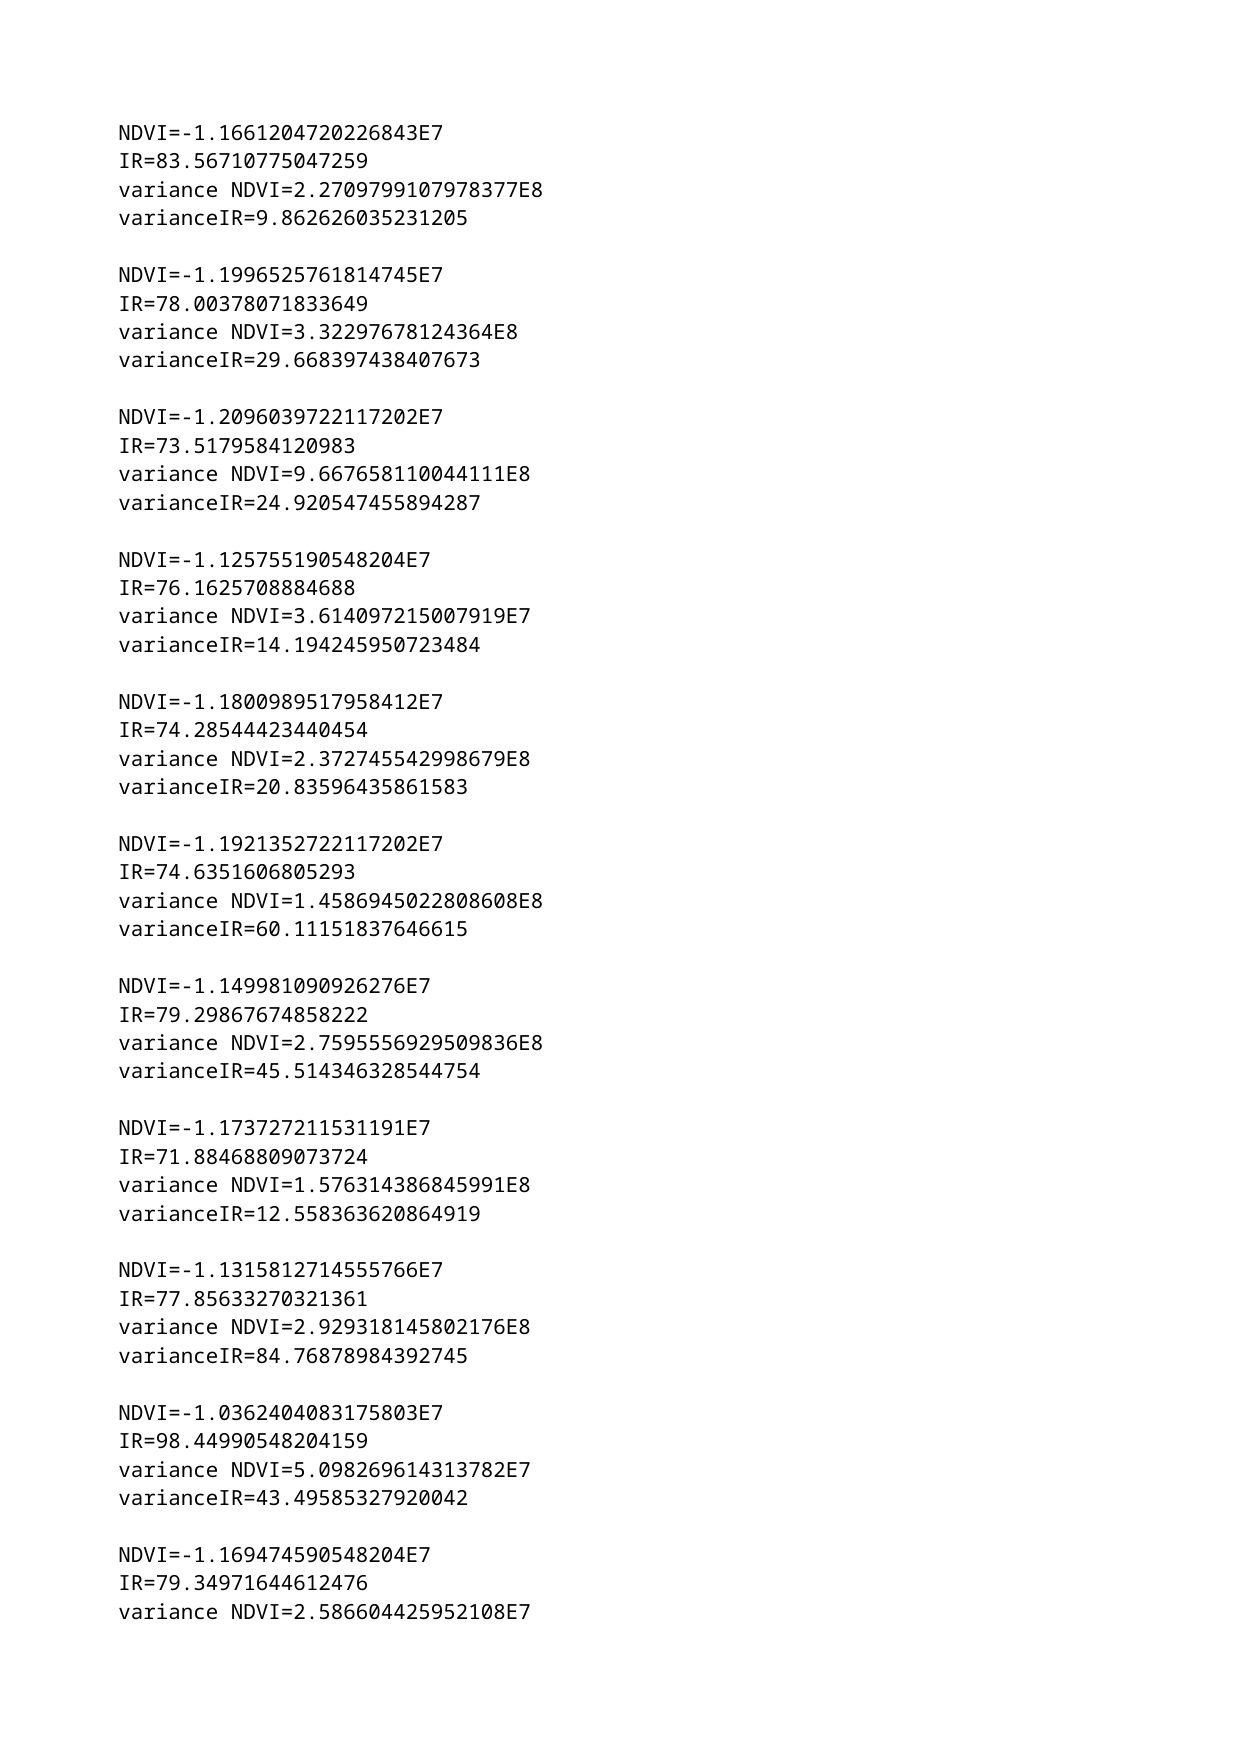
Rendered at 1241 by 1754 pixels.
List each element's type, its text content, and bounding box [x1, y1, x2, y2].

text variance NDVI=2.7595556929509836E8 [118, 1028, 1122, 1057]
text variance NDVI=1.4586945022808608E8 [118, 886, 1122, 914]
text variance NDVI=2.372745542998679E8 [118, 744, 1122, 772]
text NDVI=-1.1996525761814745E7 [118, 260, 1122, 289]
text variance NDVI=2.586604425952108E7 [118, 1597, 1122, 1625]
text variance NDVI=9.667658110044111E8 [118, 459, 1122, 488]
text NDVI=-1.169474590548204E7 [118, 1540, 1122, 1568]
text IR=77.85633270321361 [118, 1284, 1122, 1312]
text varianceIR=60.11151837646615 [118, 914, 1122, 943]
text NDVI=-1.1800989517958412E7 [118, 687, 1122, 715]
text variance NDVI=1.576314386845991E8 [118, 1170, 1122, 1199]
text IR=74.28544423440454 [118, 715, 1122, 744]
text varianceIR=14.194245950723484 [118, 630, 1122, 658]
text NDVI=-1.0362404083175803E7 [118, 1398, 1122, 1426]
text variance NDVI=5.098269614313782E7 [118, 1455, 1122, 1483]
text variance NDVI=3.32297678124364E8 [118, 317, 1122, 346]
text variance NDVI=2.2709799107978377E8 [118, 175, 1122, 203]
text NDVI=-1.1661204720226843E7 [118, 118, 1122, 147]
text IR=71.88468809073724 [118, 1142, 1122, 1170]
text varianceIR=9.862626035231205 [118, 203, 1122, 232]
text NDVI=-1.2096039722117202E7 [118, 402, 1122, 431]
text NDVI=-1.1315812714555766E7 [118, 1256, 1122, 1284]
text IR=76.1625708884688 [118, 573, 1122, 602]
text IR=79.34971644612476 [118, 1568, 1122, 1597]
text varianceIR=29.668397438407673 [118, 346, 1122, 374]
text varianceIR=43.49585327920042 [118, 1483, 1122, 1512]
text varianceIR=24.920547455894287 [118, 488, 1122, 516]
text IR=98.44990548204159 [118, 1426, 1122, 1455]
text IR=83.56710775047259 [118, 147, 1122, 175]
text varianceIR=45.514346328544754 [118, 1057, 1122, 1085]
text NDVI=-1.173727211531191E7 [118, 1113, 1122, 1142]
text varianceIR=12.558363620864919 [118, 1199, 1122, 1227]
text NDVI=-1.149981090926276E7 [118, 971, 1122, 1000]
text variance NDVI=3.614097215007919E7 [118, 602, 1122, 630]
text IR=73.5179584120983 [118, 431, 1122, 459]
text varianceIR=84.76878984392745 [118, 1341, 1122, 1369]
text variance NDVI=2.929318145802176E8 [118, 1312, 1122, 1341]
text varianceIR=20.83596435861583 [118, 772, 1122, 801]
text NDVI=-1.1921352722117202E7 [118, 829, 1122, 857]
text NDVI=-1.125755190548204E7 [118, 545, 1122, 573]
text IR=78.00378071833649 [118, 289, 1122, 317]
text IR=79.29867674858222 [118, 1000, 1122, 1028]
text IR=74.6351606805293 [118, 857, 1122, 886]
